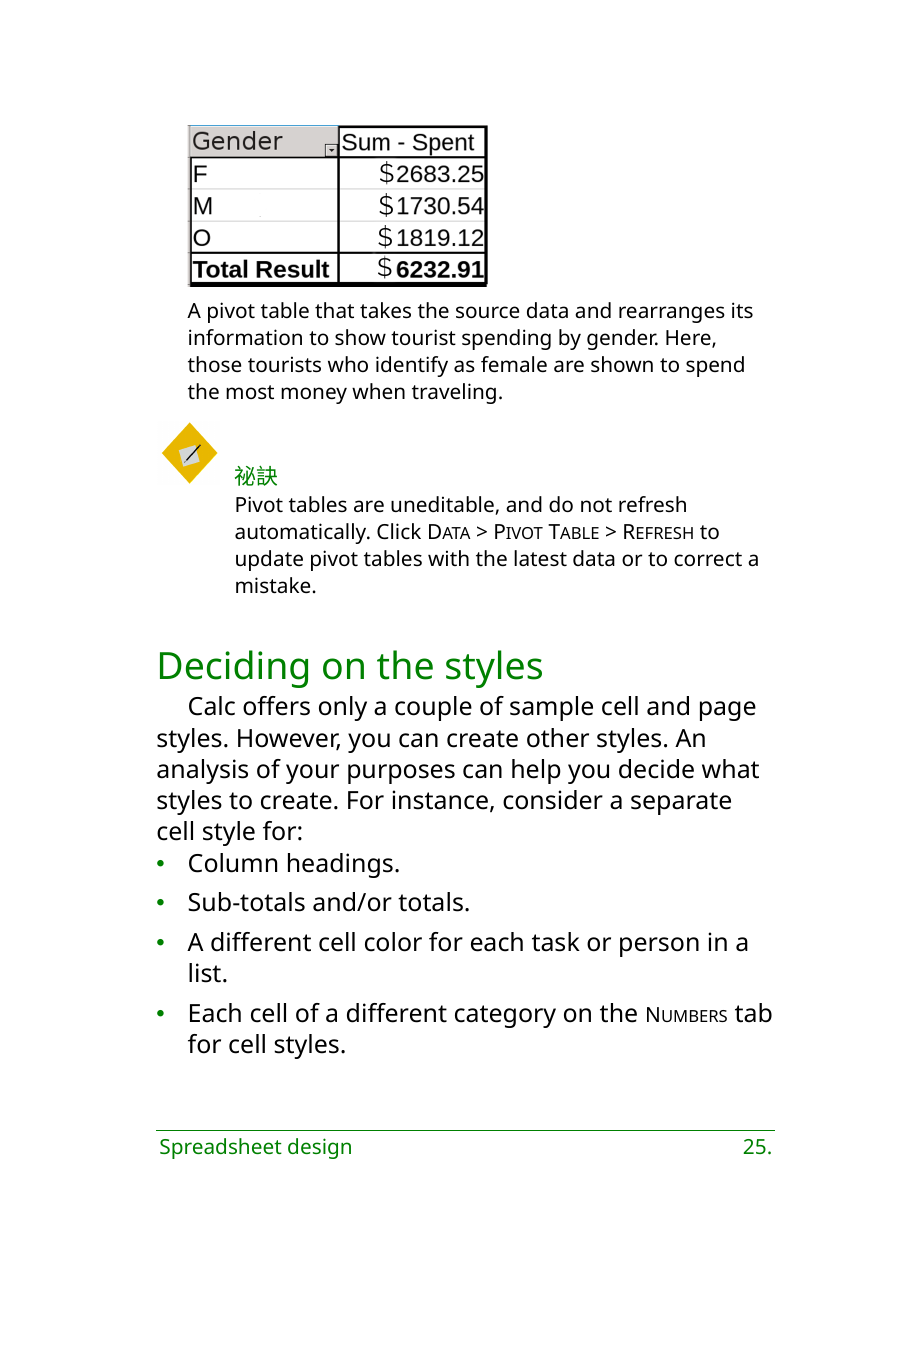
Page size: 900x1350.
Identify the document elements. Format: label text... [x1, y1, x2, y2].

text Pivot tables are uneditable, and do not refresh automatically. Click Data > Pivot Table > Refresh to update pivot tables with the latest data or to correct a mistake. [234, 491, 775, 599]
picture [157, 421, 220, 485]
text Calc offers only a couple of sample cell and page styles. However, you can create other styles. An analysis of your purposes can help you decide what styles to create. For instance, consider a separate cell style for: [156, 691, 775, 847]
list Each cell of a different category on the Numbers tab for cell styles. [156, 997, 775, 1059]
list 祕訣 [156, 421, 775, 491]
list Sub-totals and/or totals. [156, 887, 775, 918]
picture [187, 125, 488, 287]
table_header [188, 125, 775, 289]
subtitle Deciding on the styles [156, 640, 775, 691]
list Column headings. [156, 847, 775, 878]
list A different cell color for each task or person in a list. [156, 926, 775, 989]
table_cell A pivot table that takes the source data and rearranges its information to show tourist spending by gender. Here, those tourists who identify as female are shown to spend the most money when traveling. [188, 289, 775, 405]
